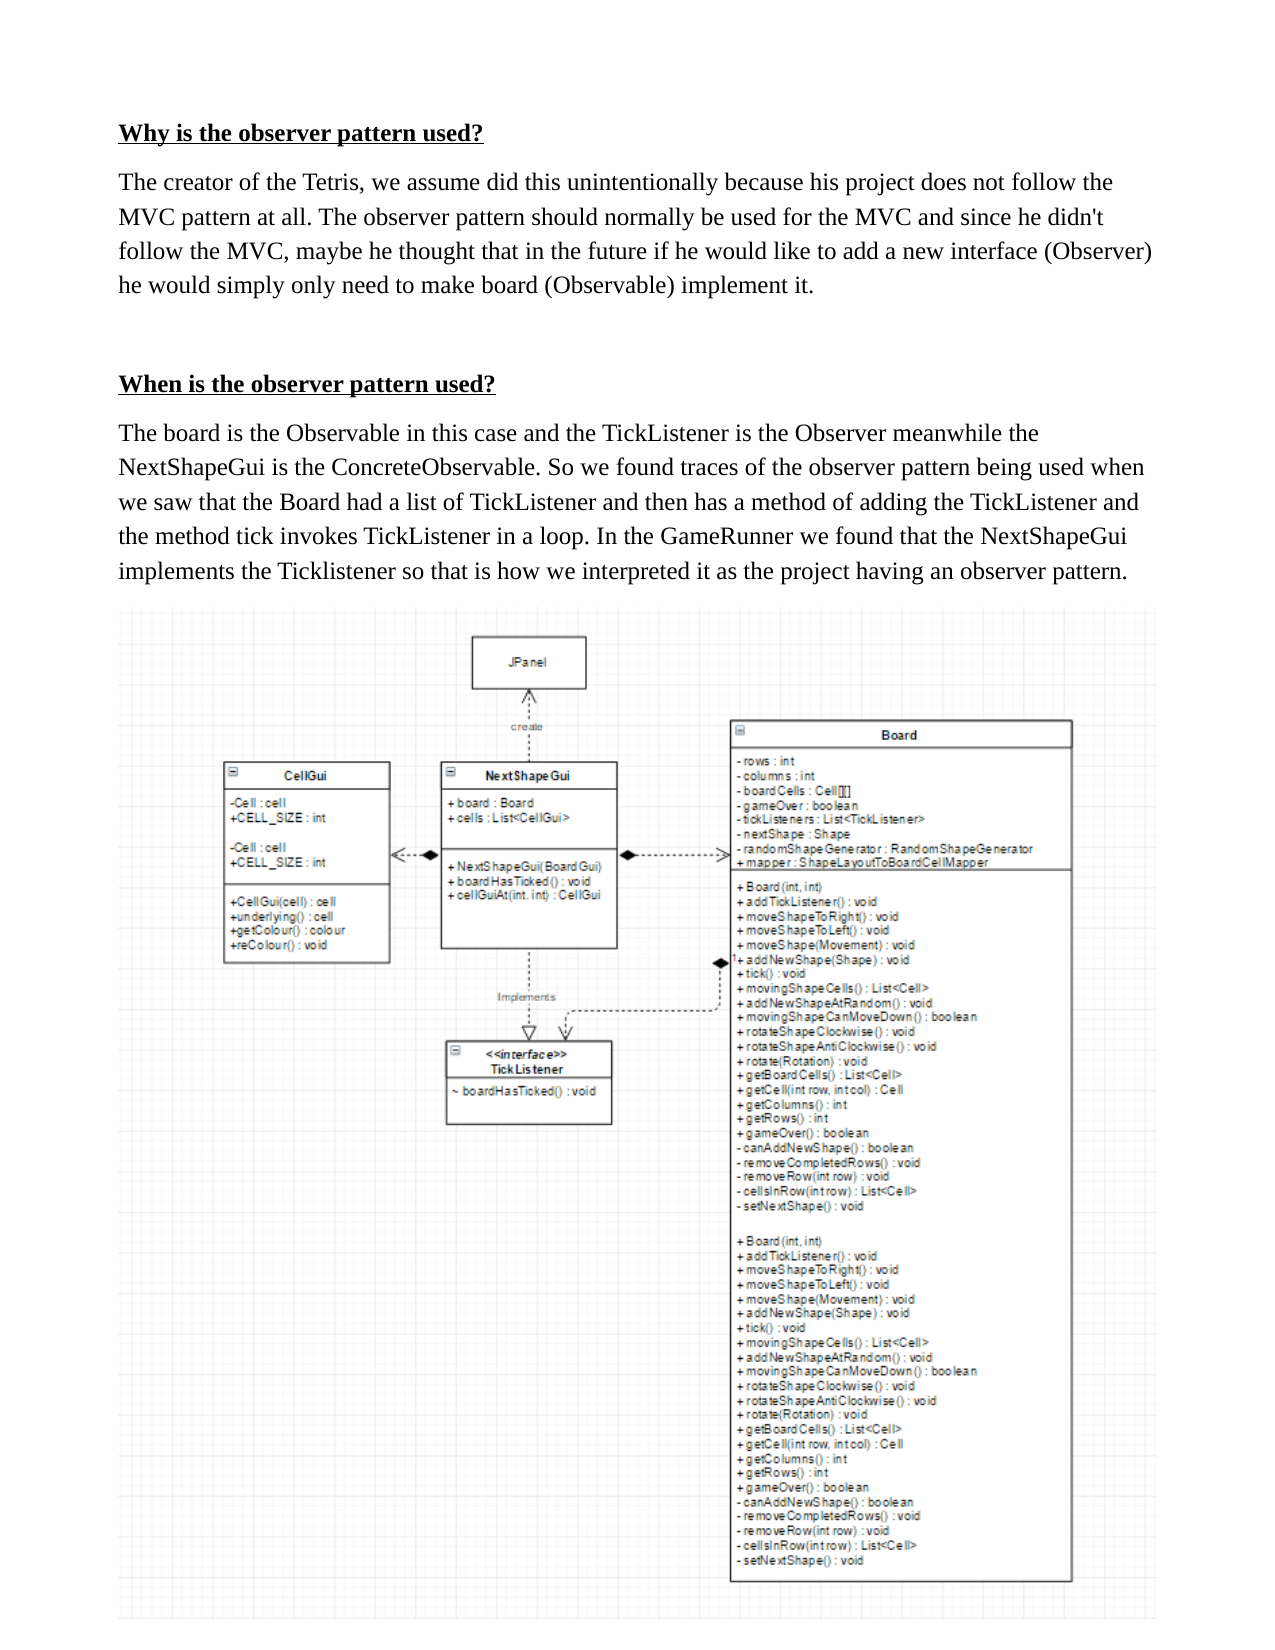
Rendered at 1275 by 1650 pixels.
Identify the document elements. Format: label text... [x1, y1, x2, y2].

text The board is the Observable in this case and the TickListener is the Observer meanwhile the NextShapeGui is the ConcreteObservable. So we found traces of the observer pattern being used when we saw that the Board had a list of TickListener and then has a method of adding the TickListener and the method tick invokes TickListener in a loop. In the GameRunner we found that the NextShapeGui implements the Ticklistener so that is how we interpreted it as the project having an observer pattern. [118, 418, 1157, 584]
picture [118, 607, 1157, 1619]
text When is the observer pattern used? [118, 369, 1157, 397]
text The creator of the Tetris, we assume did this unintentionally because his project does not follow the MVC pattern at all. The observer pattern should normally be used for the MVC and since he didn't follow the MVC, maybe he thought that in the future if he would like to add a new interface (Observer) he would simply only need to make board (Observable) implement it. [118, 167, 1157, 299]
text Why is the observer pattern used? [118, 118, 1157, 147]
